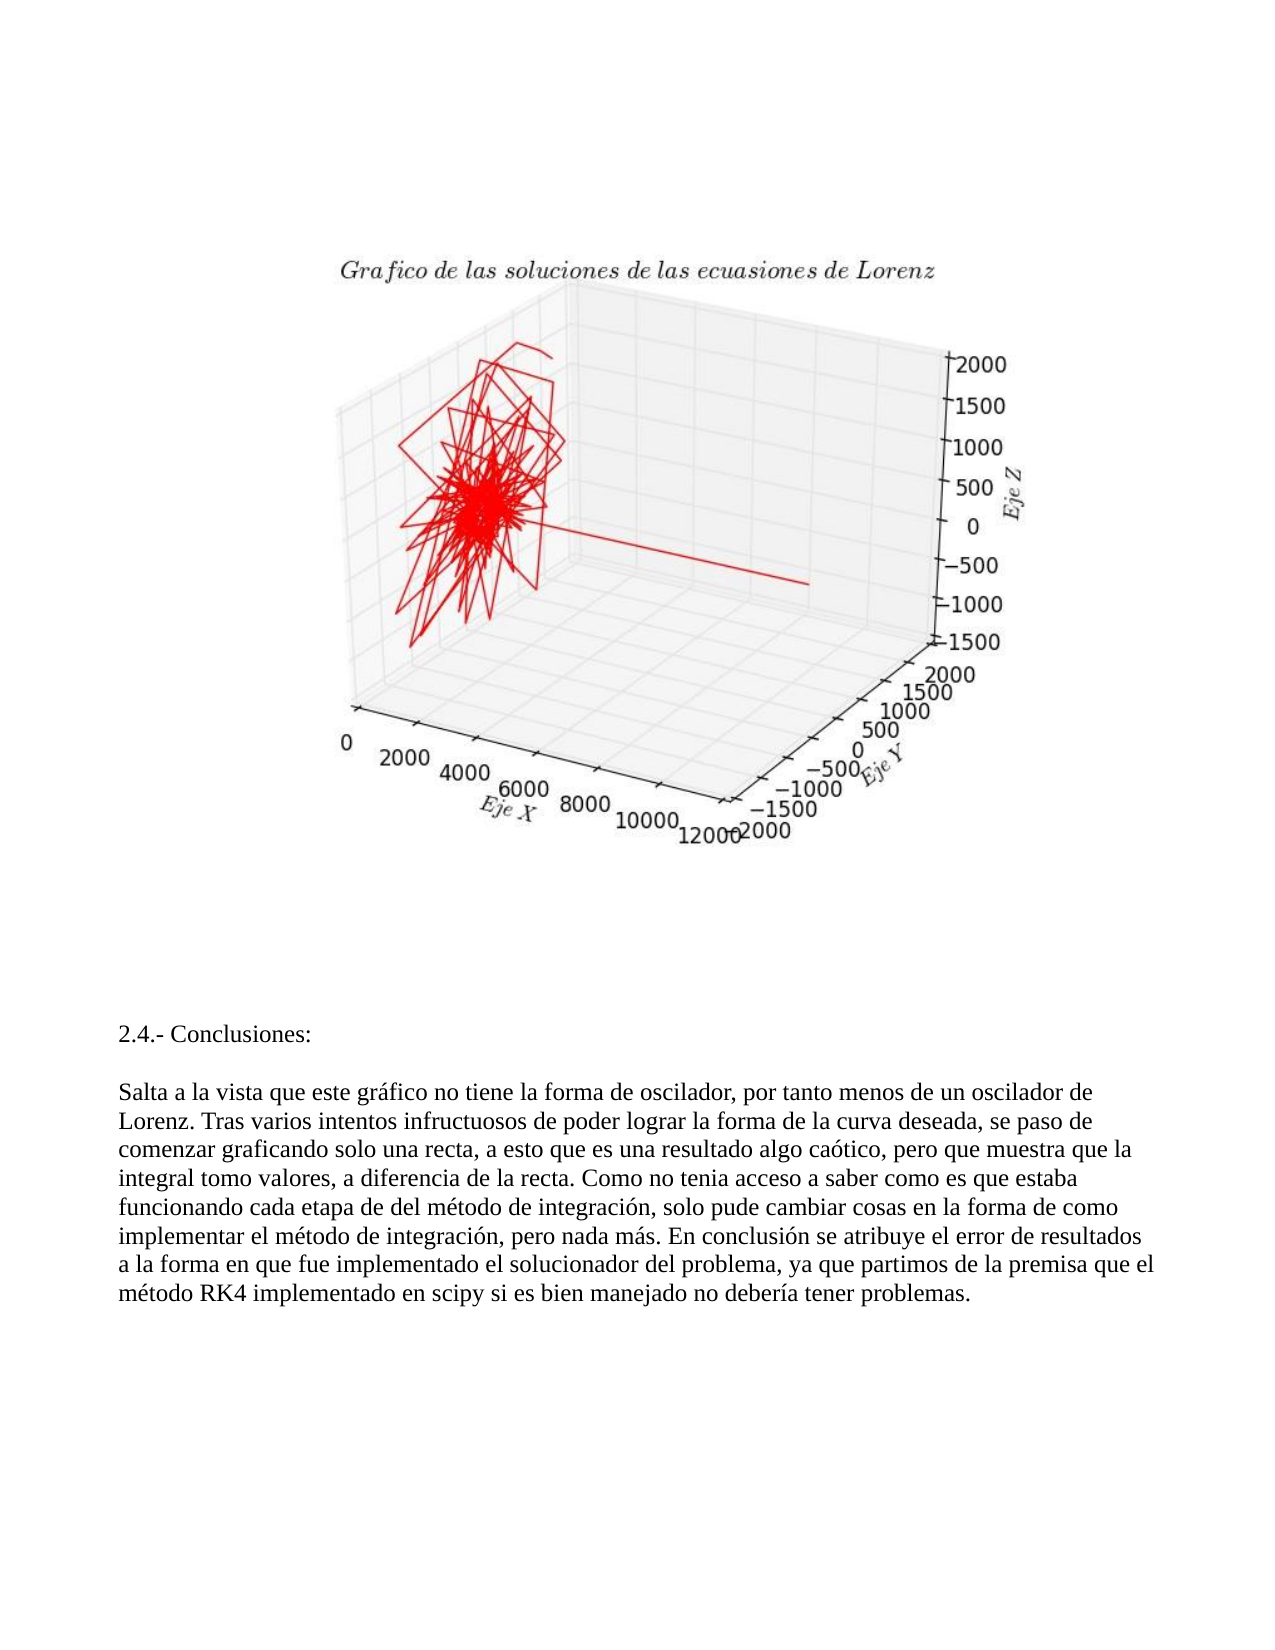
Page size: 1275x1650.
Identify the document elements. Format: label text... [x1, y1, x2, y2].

text Salta a la vista que este gráfico no tiene la forma de oscilador, por tanto menos de un oscilador de Lorenz. Tras varios intentos infructuosos de poder lograr la forma de la curva deseada, se paso de comenzar graficando solo una recta, a esto que es una resultado algo caótico, pero que muestra que la integral tomo valores, a diferencia de la recta. Como no tenia acceso a saber como es que estaba funcionando cada etapa de del método de integración, solo pude cambiar cosas en la forma de como implementar el método de integración, pero nada más. En conclusión se atribuye el error de resultados a la forma en que fue implementado el solucionador del problema, ya que partimos de la premisa que el método RK4 implementado en scipy si es bien manejado no debería tener problemas. [118, 1077, 1157, 1307]
text 2.4.- Conclusiones: [118, 1019, 1157, 1048]
picture [127, 169, 1126, 905]
